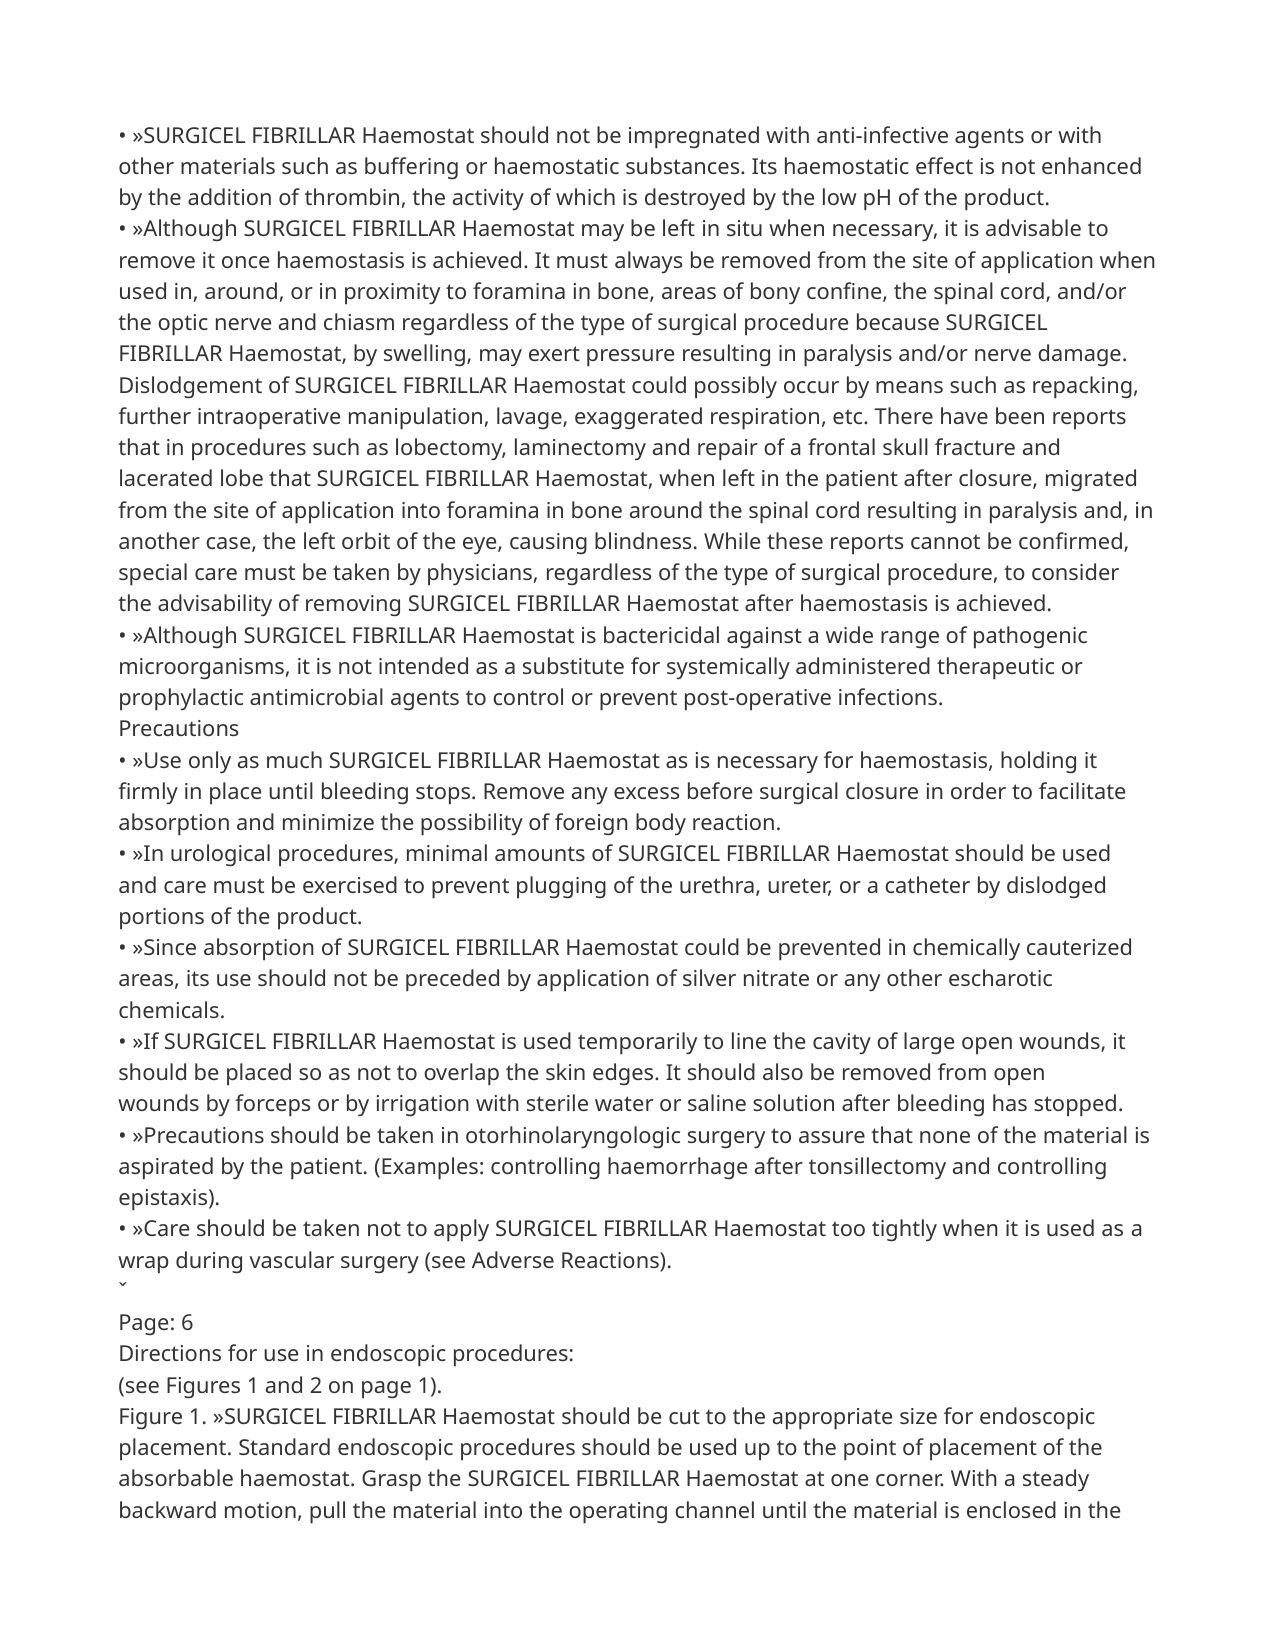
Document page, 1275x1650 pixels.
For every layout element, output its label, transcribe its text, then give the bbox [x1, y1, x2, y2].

text • »Although SURGICEL FIBRILLAR Haemostat may be left in situ when necessary, it is advisable to remove it once haemostasis is achieved. It must always be removed from the site of application when used in, around, or in proximity to foramina in bone, areas of bony confine, the spinal cord, and/or the optic nerve and chiasm regardless of the type of surgical procedure because SURGICEL FIBRILLAR Haemostat, by swelling, may exert pressure resulting in paralysis and/or nerve damage. Dislodgement of SURGICEL FIBRILLAR Haemostat could possibly occur by means such as repacking, further intraoperative manipulation, lavage, exaggerated respiration, etc. There have been reports that in procedures such as lobectomy, laminectomy and repair of a frontal skull fracture and lacerated lobe that SURGICEL FIBRILLAR Haemostat, when left in the patient after closure, migrated from the site of application into foramina in bone around the spinal cord resulting in paralysis and, in another case, the left orbit of the eye, causing blindness. While these reports cannot be confirmed, special care must be taken by physicians, regardless of the type of surgical procedure, to consider the advisability of removing SURGICEL FIBRILLAR Haemostat after haemostasis is achieved. [118, 212, 1157, 618]
text • »In urological procedures, minimal amounts of SURGICEL FIBRILLAR Haemostat should be used and care must be exercised to prevent plugging of the urethra, ureter, or a catheter by dislodged portions of the product. [118, 837, 1157, 931]
text • »If SURGICEL FIBRILLAR Haemostat is used temporarily to line the cavity of large open wounds, it should be placed so as not to overlap the skin edges. It should also be removed from open wounds by forceps or by irrigation with sterile water or saline solution after bleeding has stopped. [118, 1024, 1157, 1118]
text Directions for use in endoscopic procedures: [118, 1337, 1157, 1368]
text • »Although SURGICEL FIBRILLAR Haemostat is bactericidal against a wide range of pathogenic microorganisms, it is not intended as a substitute for systemically administered therapeutic or prophylactic antimicrobial agents to control or prevent post-operative infections. [118, 618, 1157, 712]
text • »Since absorption of SURGICEL FIBRILLAR Haemostat could be prevented in chemically cauterized areas, its use should not be preceded by application of silver nitrate or any other escharotic chemicals. [118, 931, 1157, 1024]
text Page: 6 [118, 1306, 1157, 1337]
text ˇ [118, 1274, 1157, 1306]
text Figure 1. »SURGICEL FIBRILLAR Haemostat should be cut to the appropriate size for endoscopic placement. Standard endoscopic procedures should be used up to the point of placement of the absorbable haemostat. Grasp the SURGICEL FIBRILLAR Haemostat at one corner. With a steady backward motion, pull the material into the operating channel until the material is enclosed in the [118, 1399, 1157, 1524]
text (see Figures 1 and 2 on page 1). [118, 1368, 1157, 1399]
text • »Use only as much SURGICEL FIBRILLAR Haemostat as is necessary for haemostasis, holding it firmly in place until bleeding stops. Remove any excess before surgical closure in order to facilitate absorption and minimize the possibility of foreign body reaction. [118, 743, 1157, 837]
text Precautions [118, 712, 1157, 743]
text • »SURGICEL FIBRILLAR Haemostat should not be impregnated with anti-infective agents or with other materials such as buffering or haemostatic substances. Its haemostatic effect is not enhanced by the addition of thrombin, the activity of which is destroyed by the low pH of the product. [118, 118, 1157, 212]
text • »Care should be taken not to apply SURGICEL FIBRILLAR Haemostat too tightly when it is used as a wrap during vascular surgery (see Adverse Reactions). [118, 1212, 1157, 1274]
text • »Precautions should be taken in otorhinolaryngologic surgery to assure that none of the material is aspirated by the patient. (Examples: controlling haemorrhage after tonsillectomy and controlling epistaxis). [118, 1118, 1157, 1212]
